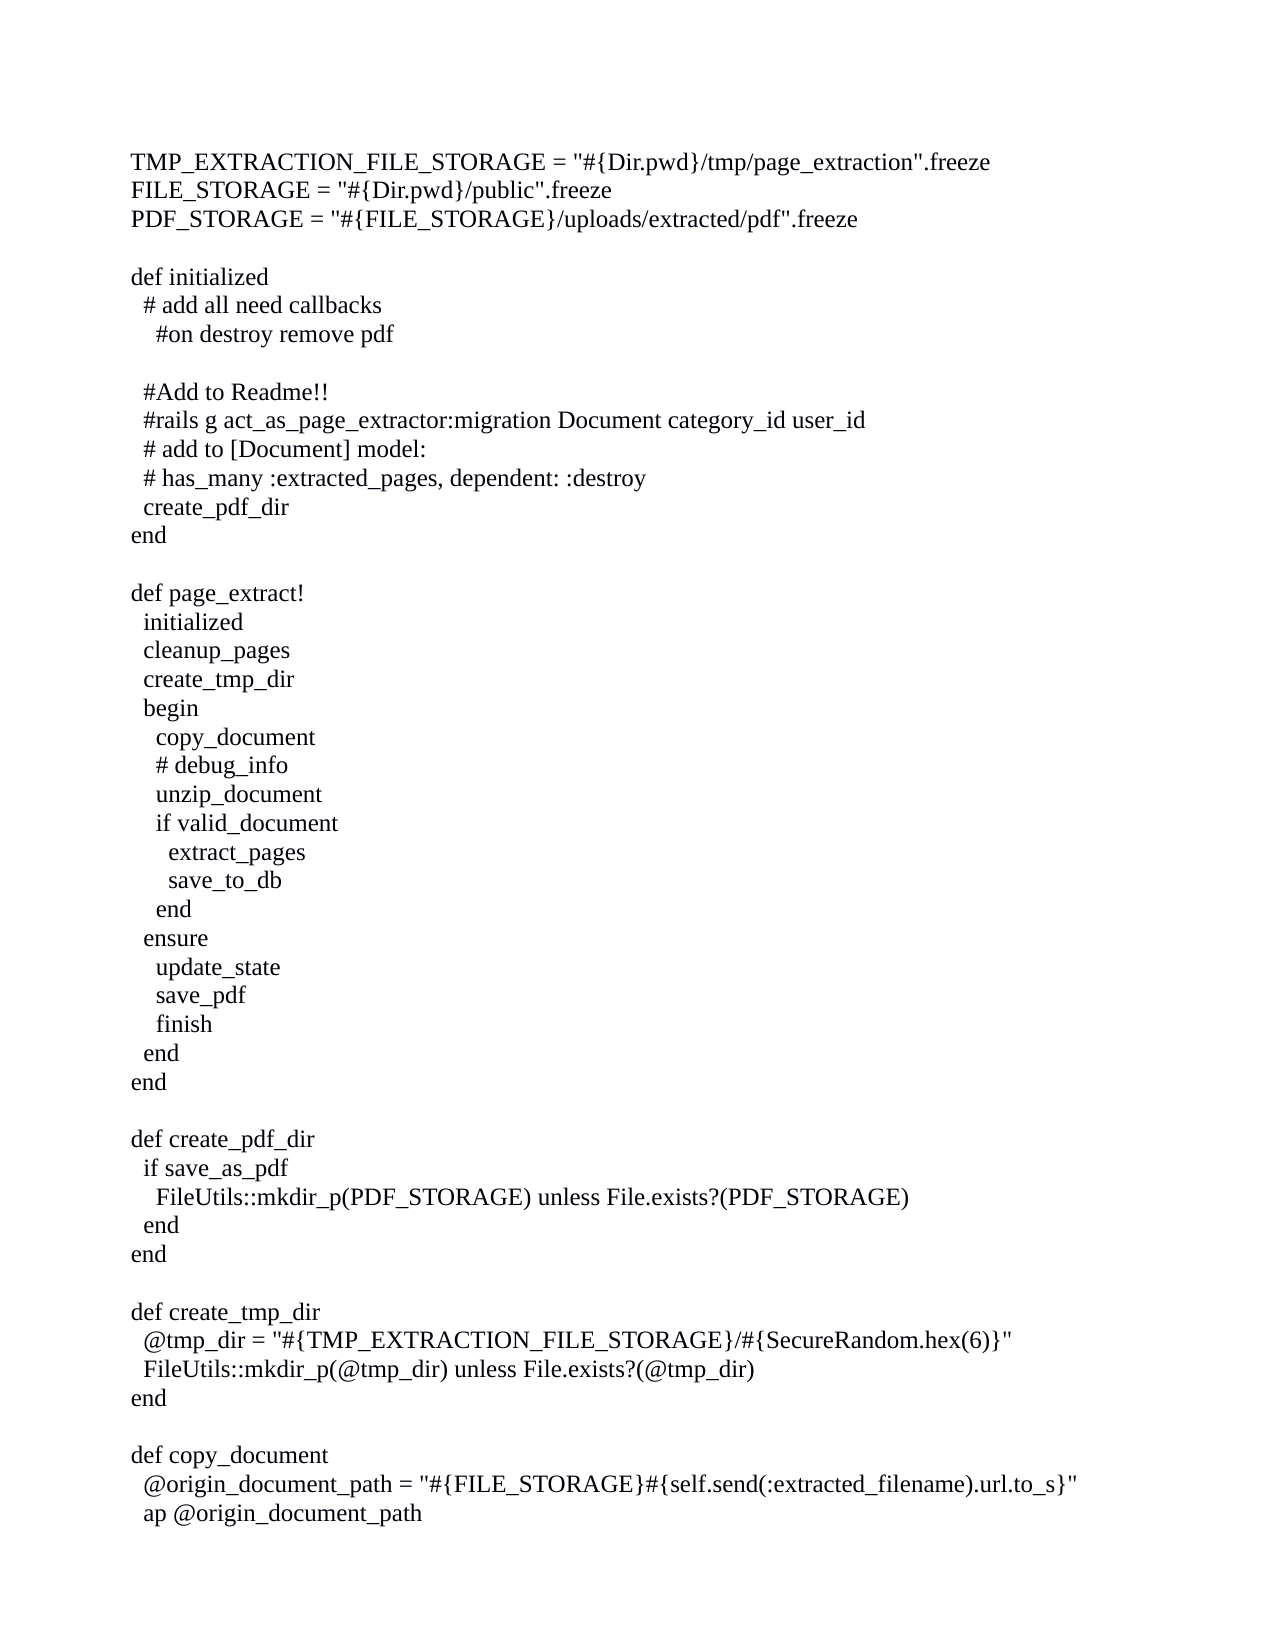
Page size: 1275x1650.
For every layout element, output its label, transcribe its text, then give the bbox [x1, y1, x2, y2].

text finish [118, 1009, 1157, 1038]
text def create_pdf_dir [118, 1124, 1157, 1153]
text TMP_EXTRACTION_FILE_STORAGE = "#{Dir.pwd}/tmp/page_extraction".freeze [118, 147, 1157, 176]
text end [118, 521, 1157, 549]
text end [118, 1067, 1157, 1096]
text #rails g act_as_page_extractor:migration Document category_id user_id [118, 406, 1157, 434]
text def initialized [118, 262, 1157, 291]
text unzip_document [118, 779, 1157, 808]
text FileUtils::mkdir_p(@tmp_dir) unless File.exists?(@tmp_dir) [118, 1354, 1157, 1383]
text save_pdf [118, 981, 1157, 1009]
text ap @origin_document_path [118, 1498, 1157, 1527]
text end [118, 1239, 1157, 1268]
text FileUtils::mkdir_p(PDF_STORAGE) unless File.exists?(PDF_STORAGE) [118, 1182, 1157, 1211]
text begin [118, 693, 1157, 722]
text #on destroy remove pdf [118, 319, 1157, 348]
text def page_extract! [118, 578, 1157, 607]
text # has_many :extracted_pages, dependent: :destroy [118, 463, 1157, 492]
text create_pdf_dir [118, 492, 1157, 521]
text end [118, 1211, 1157, 1239]
text initialized [118, 607, 1157, 636]
text FILE_STORAGE = "#{Dir.pwd}/public".freeze [118, 176, 1157, 204]
text # add all need callbacks [118, 291, 1157, 319]
text #Add to Readme!! [118, 377, 1157, 406]
text extract_pages [118, 837, 1157, 866]
text @tmp_dir = "#{TMP_EXTRACTION_FILE_STORAGE}/#{SecureRandom.hex(6)}" [118, 1326, 1157, 1354]
text end [118, 1383, 1157, 1412]
text def copy_document [118, 1441, 1157, 1469]
text copy_document [118, 722, 1157, 751]
text PDF_STORAGE = "#{FILE_STORAGE}/uploads/extracted/pdf".freeze [118, 204, 1157, 233]
text # debug_info [118, 751, 1157, 779]
text create_tmp_dir [118, 664, 1157, 693]
text @origin_document_path = "#{FILE_STORAGE}#{self.send(:extracted_filename).url.to_s}" [118, 1469, 1157, 1498]
text update_state [118, 952, 1157, 981]
text def create_tmp_dir [118, 1297, 1157, 1326]
text if valid_document [118, 808, 1157, 837]
text save_to_db [118, 866, 1157, 894]
text # add to [Document] model: [118, 434, 1157, 463]
text ensure [118, 923, 1157, 952]
text end [118, 894, 1157, 923]
text cleanup_pages [118, 636, 1157, 664]
text if save_as_pdf [118, 1153, 1157, 1182]
text end [118, 1038, 1157, 1067]
